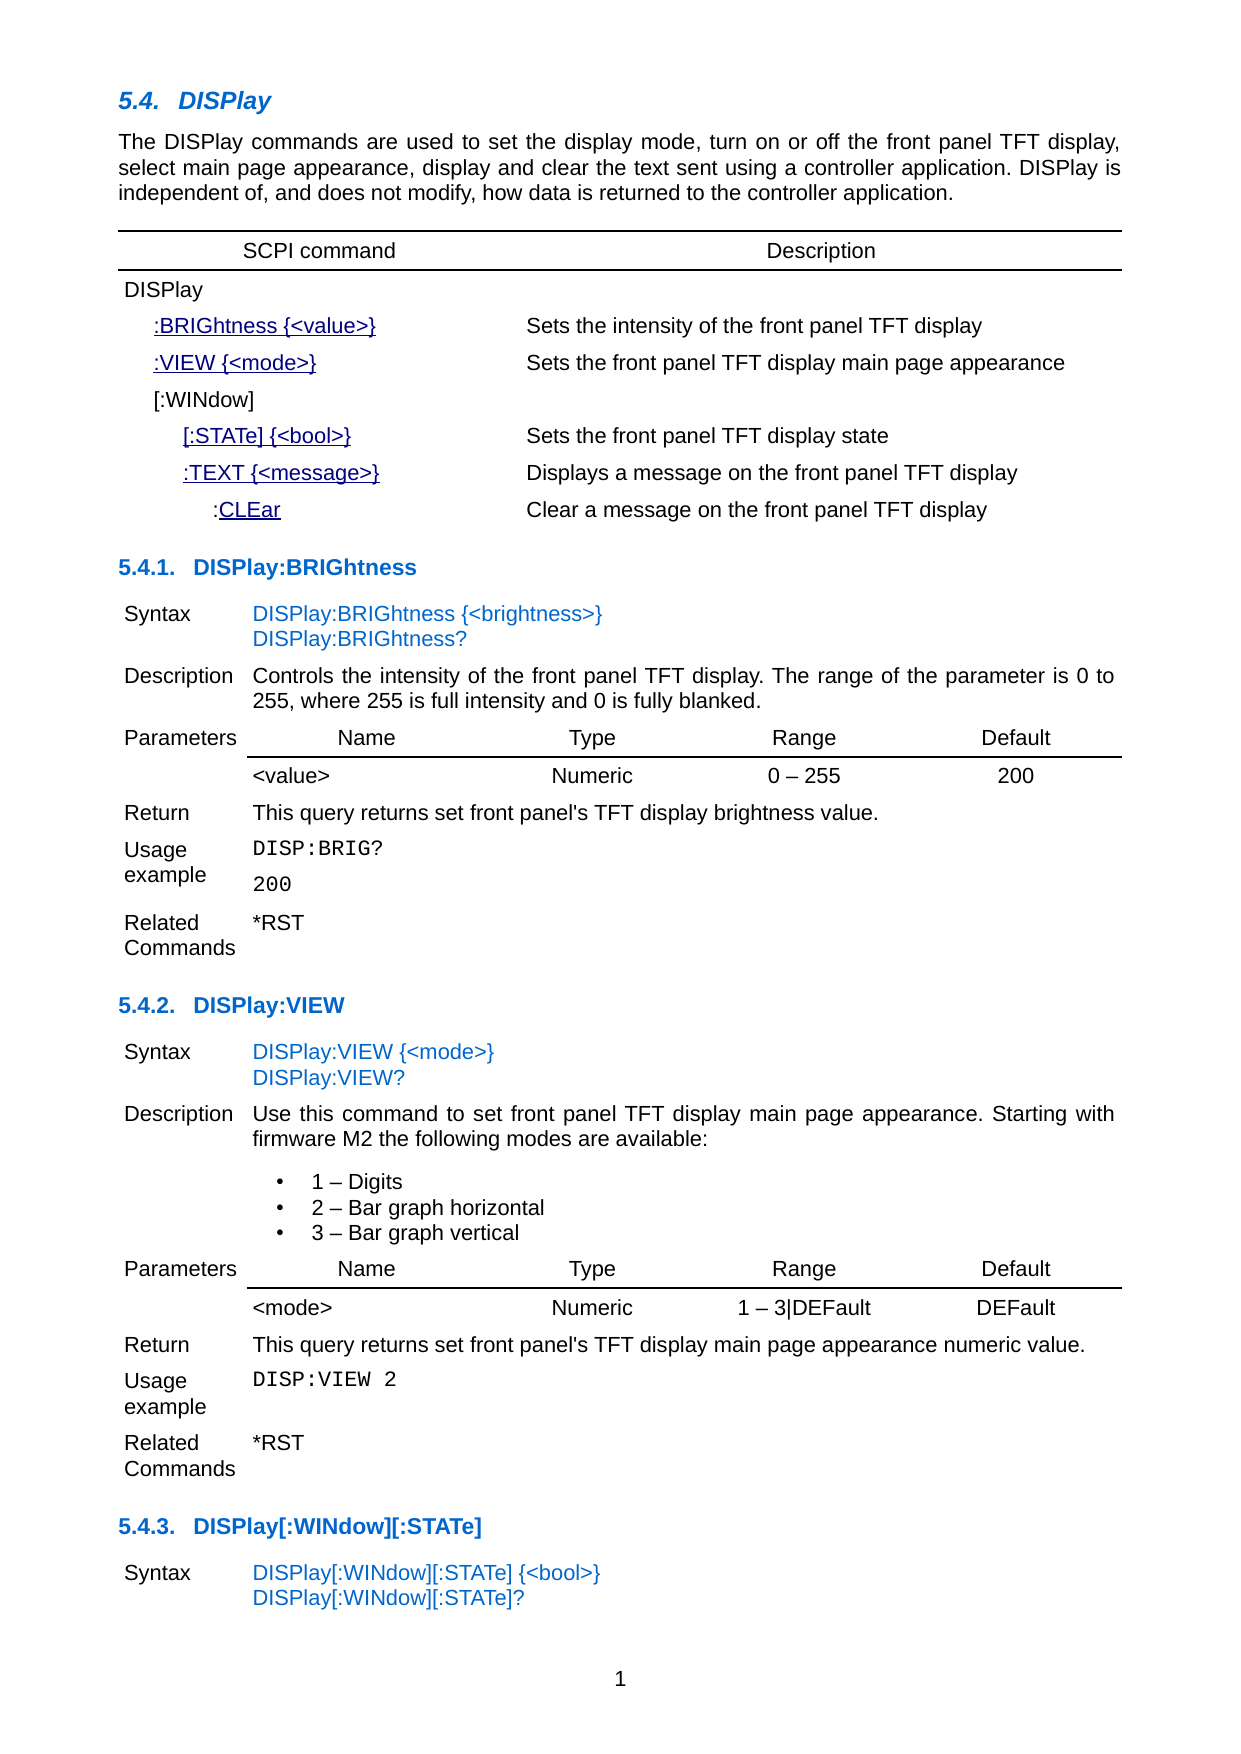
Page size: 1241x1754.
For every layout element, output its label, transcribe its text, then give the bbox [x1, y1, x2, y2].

table_cell Type [486, 719, 698, 756]
table_header Description [521, 232, 1122, 269]
table_cell Usage example [118, 1363, 247, 1424]
table_cell Return [118, 1326, 247, 1363]
subtitle DISPlay:BRIGhtness [118, 554, 1122, 580]
table_header Syntax [118, 1554, 247, 1616]
table_cell Clear a message on the front panel TFT display [521, 491, 1122, 527]
table_cell Default [910, 1251, 1122, 1287]
table_cell Numeric [486, 1289, 698, 1326]
table_cell DISPlay [118, 271, 521, 307]
table_cell Related Commands [118, 1425, 247, 1486]
table_header DISPlay[:WINdow][:STATe] {<bool>} DISPlay[:WINdow][:STATe]? [247, 1554, 1122, 1616]
table_cell 1 – 3|DEFault [698, 1289, 910, 1326]
table_cell <value> [247, 758, 486, 794]
subtitle DISPlay:VIEW [118, 992, 1122, 1019]
table_cell Return [118, 794, 247, 831]
table_cell *RST [247, 1425, 1122, 1486]
text The DISPlay commands are used to set the display mode, turn on or off the front panel TFT display, select main page appearance, display and clear the text sent using a controller application. DISPlay is independent of, and does not modify, how data is returned to the controller application. [118, 129, 1122, 205]
table_cell :VIEW {<mode>} [118, 344, 521, 381]
table_cell Use this command to set front panel TFT display main page appearance. Starting with firmware M2 the following modes are available: 1 – Digits 2 – Bar graph horizontal 3 – Bar graph vertical [247, 1095, 1122, 1251]
table_header SCPI command [118, 232, 521, 269]
table_cell [521, 381, 1122, 417]
subtitle DISPlay [118, 86, 1122, 114]
table_cell 0 – 255 [698, 758, 910, 794]
table_cell [:WINdow] [118, 381, 521, 417]
table_cell [:STATe] {<bool>} [118, 418, 521, 454]
table_cell Name [247, 719, 486, 756]
table_header DISPlay:VIEW {<mode>} DISPlay:VIEW? [247, 1034, 1122, 1095]
table_cell Parameters [118, 719, 247, 794]
table_cell Description [118, 657, 247, 719]
subtitle DISPlay[:WINdow][:STATe] [118, 1513, 1122, 1539]
table_cell Name [247, 1251, 486, 1287]
table_cell *RST [247, 904, 1122, 966]
table_cell This query returns set front panel's TFT display main page appearance numeric value. [247, 1326, 1122, 1363]
table_cell 200 [910, 758, 1122, 794]
table_header DISPlay:BRIGhtness {<brightness>} DISPlay:BRIGhtness? [247, 595, 1122, 657]
table_cell Sets the front panel TFT display main page appearance [521, 344, 1122, 381]
table_cell Type [486, 1251, 698, 1287]
table_cell <mode> [247, 1289, 486, 1326]
table_cell DISP:BRIG? 200 [247, 831, 1122, 904]
table_cell Numeric [486, 758, 698, 794]
table_cell Range [698, 1251, 910, 1287]
table_cell Related Commands [118, 904, 247, 966]
table_header Syntax [118, 1034, 247, 1095]
table_cell Controls the intensity of the front panel TFT display. The range of the parameter is 0 to 255, where 255 is full intensity and 0 is fully blanked. [247, 657, 1122, 719]
table_cell Parameters [118, 1251, 247, 1326]
table_cell Sets the front panel TFT display state [521, 418, 1122, 454]
table_header Syntax [118, 595, 247, 657]
table_cell Default [910, 719, 1122, 756]
table_cell Displays a message on the front panel TFT display [521, 454, 1122, 491]
table_cell Sets the intensity of the front panel TFT display [521, 308, 1122, 344]
table_cell [521, 271, 1122, 307]
table_cell :CLEar [118, 491, 521, 527]
table_cell DISP:VIEW 2 [247, 1363, 1122, 1424]
table_cell This query returns set front panel's TFT display brightness value. [247, 794, 1122, 831]
table_cell Description [118, 1095, 247, 1251]
table_cell Usage example [118, 831, 247, 904]
table_cell :BRIGhtness {<value>} [118, 308, 521, 344]
table_cell :TEXT {<message>} [118, 454, 521, 491]
table_cell Range [698, 719, 910, 756]
table_cell DEFault [910, 1289, 1122, 1326]
